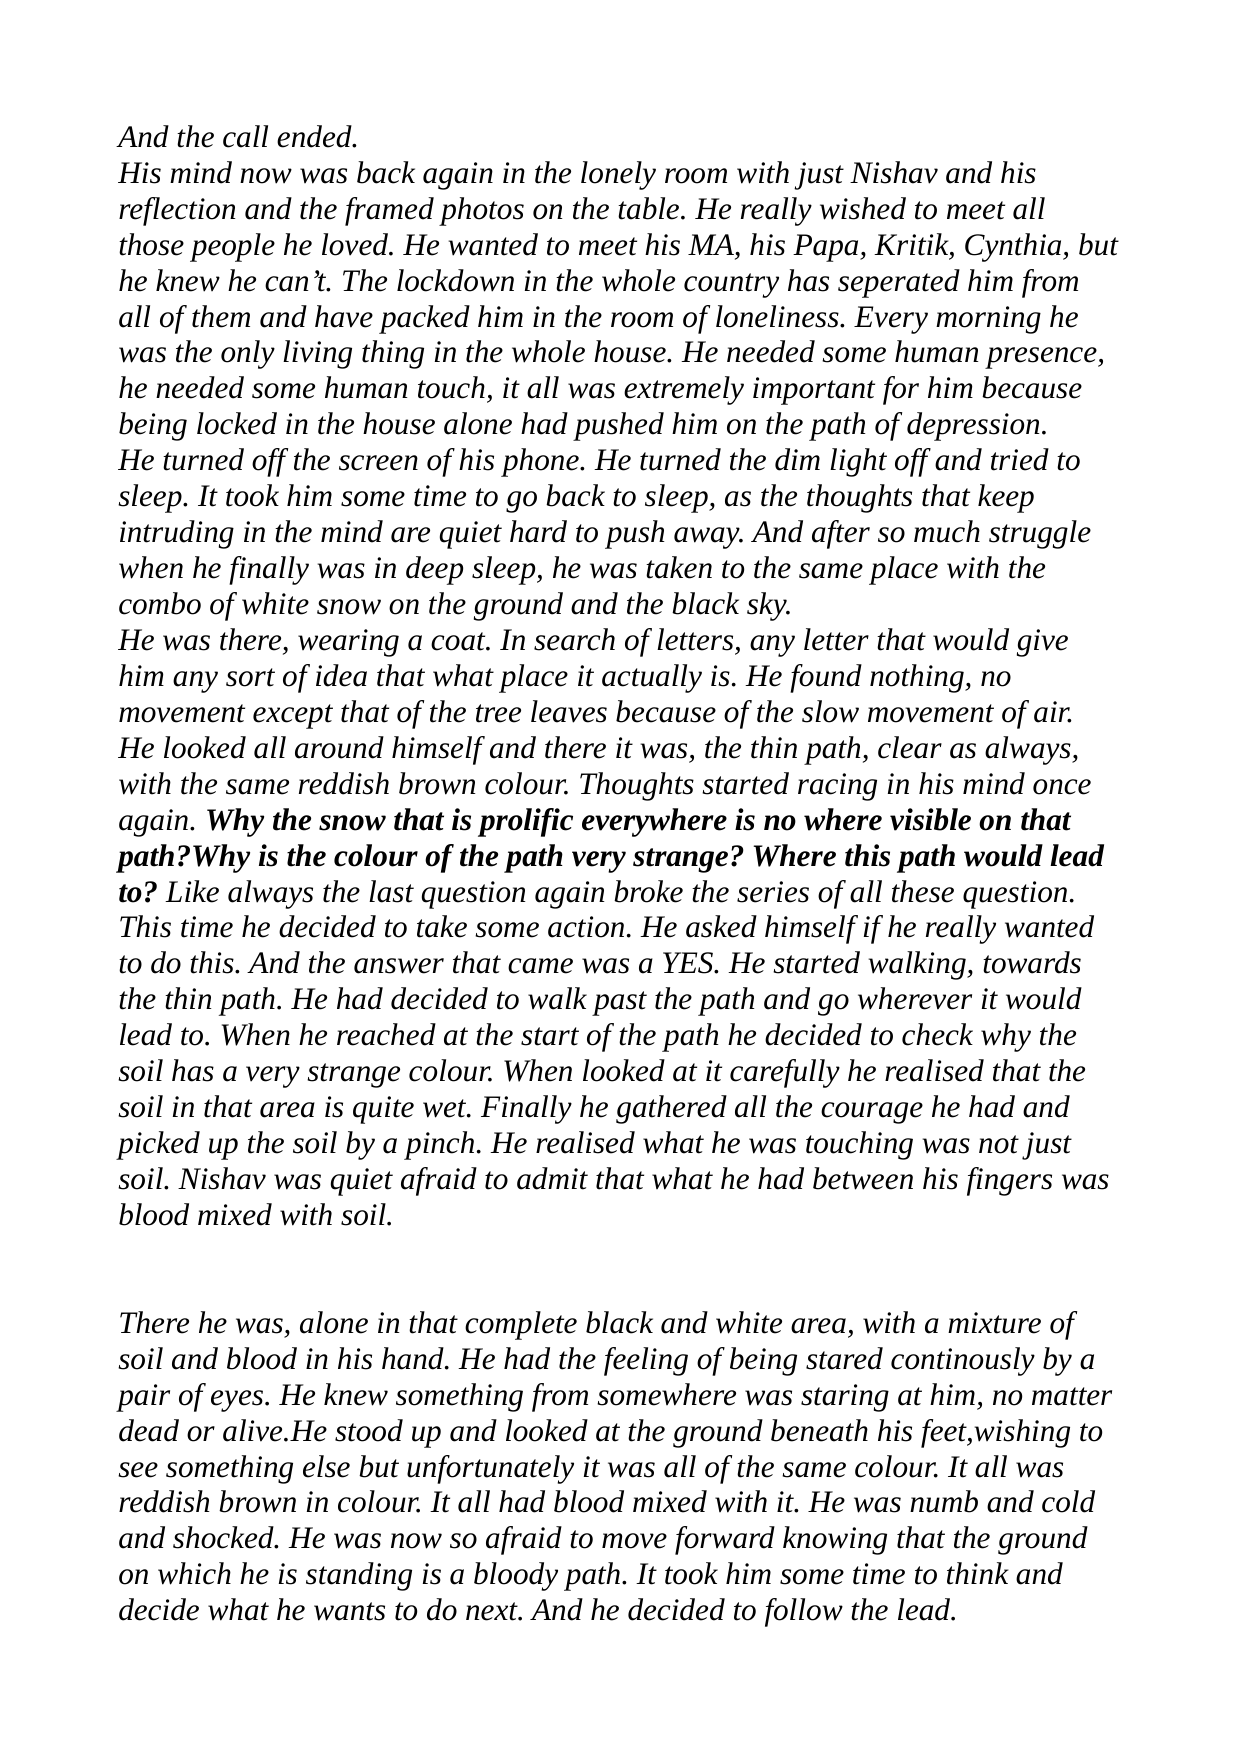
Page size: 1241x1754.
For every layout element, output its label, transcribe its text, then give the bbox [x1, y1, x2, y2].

text There he was, alone in that complete black and white area, with a mixture of soil and blood in his hand. He had the feeling of being stared continously by a pair of eyes. He knew something from somewhere was staring at him, no matter dead or alive.He stood up and looked at the ground beneath his feet,wishing to see something else but unfortunately it was all of the same colour. It all was reddish brown in colour. It all had blood mixed with it. He was numb and cold and shocked. He was now so afraid to move forward knowing that the ground on which he is standing is a bloody path. It took him some time to think and decide what he wants to do next. And he decided to follow the lead. [118, 1304, 1122, 1627]
text And the call ended. [118, 118, 1122, 154]
text His mind now was back again in the lonely room with just Nishav and his reflection and the framed photos on the table. He really wished to meet all those people he loved. He wanted to meet his MA, his Papa, Kritik, Cynthia, but he knew he can’t. The lockdown in the whole country has seperated him from all of them and have packed him in the room of loneliness. Every morning he was the only living thing in the whole house. He needed some human presence, he needed some human touch, it all was extremely important for him because being locked in the house alone had pushed him on the path of depression. [118, 154, 1122, 442]
text He was there, wearing a coat. In search of letters, any letter that would give him any sort of idea that what place it actually is. He found nothing, no movement except that of the tree leaves because of the slow movement of air. He looked all around himself and there it was, the thin path, clear as always, with the same reddish brown colour. Thoughts started racing in his mind once again. Why the snow that is prolific everywhere is no where visible on that path?Why is the colour of the path very strange? Where this path would lead to? Like always the last question again broke the series of all these question. This time he decided to take some action. He asked himself if he really wanted to do this. And the answer that came was a YES. He started walking, towards the thin path. He had decided to walk past the path and go wherever it would lead to. When he reached at the start of the path he decided to check why the soil has a very strange colour. When looked at it carefully he realised that the soil in that area is quite wet. Finally he gathered all the courage he had and picked up the soil by a pinch. He realised what he was touching was not just soil. Nishav was quiet afraid to admit that what he had between his fingers was blood mixed with soil. [118, 621, 1122, 1232]
text He turned off the screen of his phone. He turned the dim light off and tried to sleep. It took him some time to go back to sleep, as the thoughts that keep intruding in the mind are quiet hard to push away. And after so much struggle when he finally was in deep sleep, he was taken to the same place with the combo of white snow on the ground and the black sky. [118, 442, 1122, 621]
